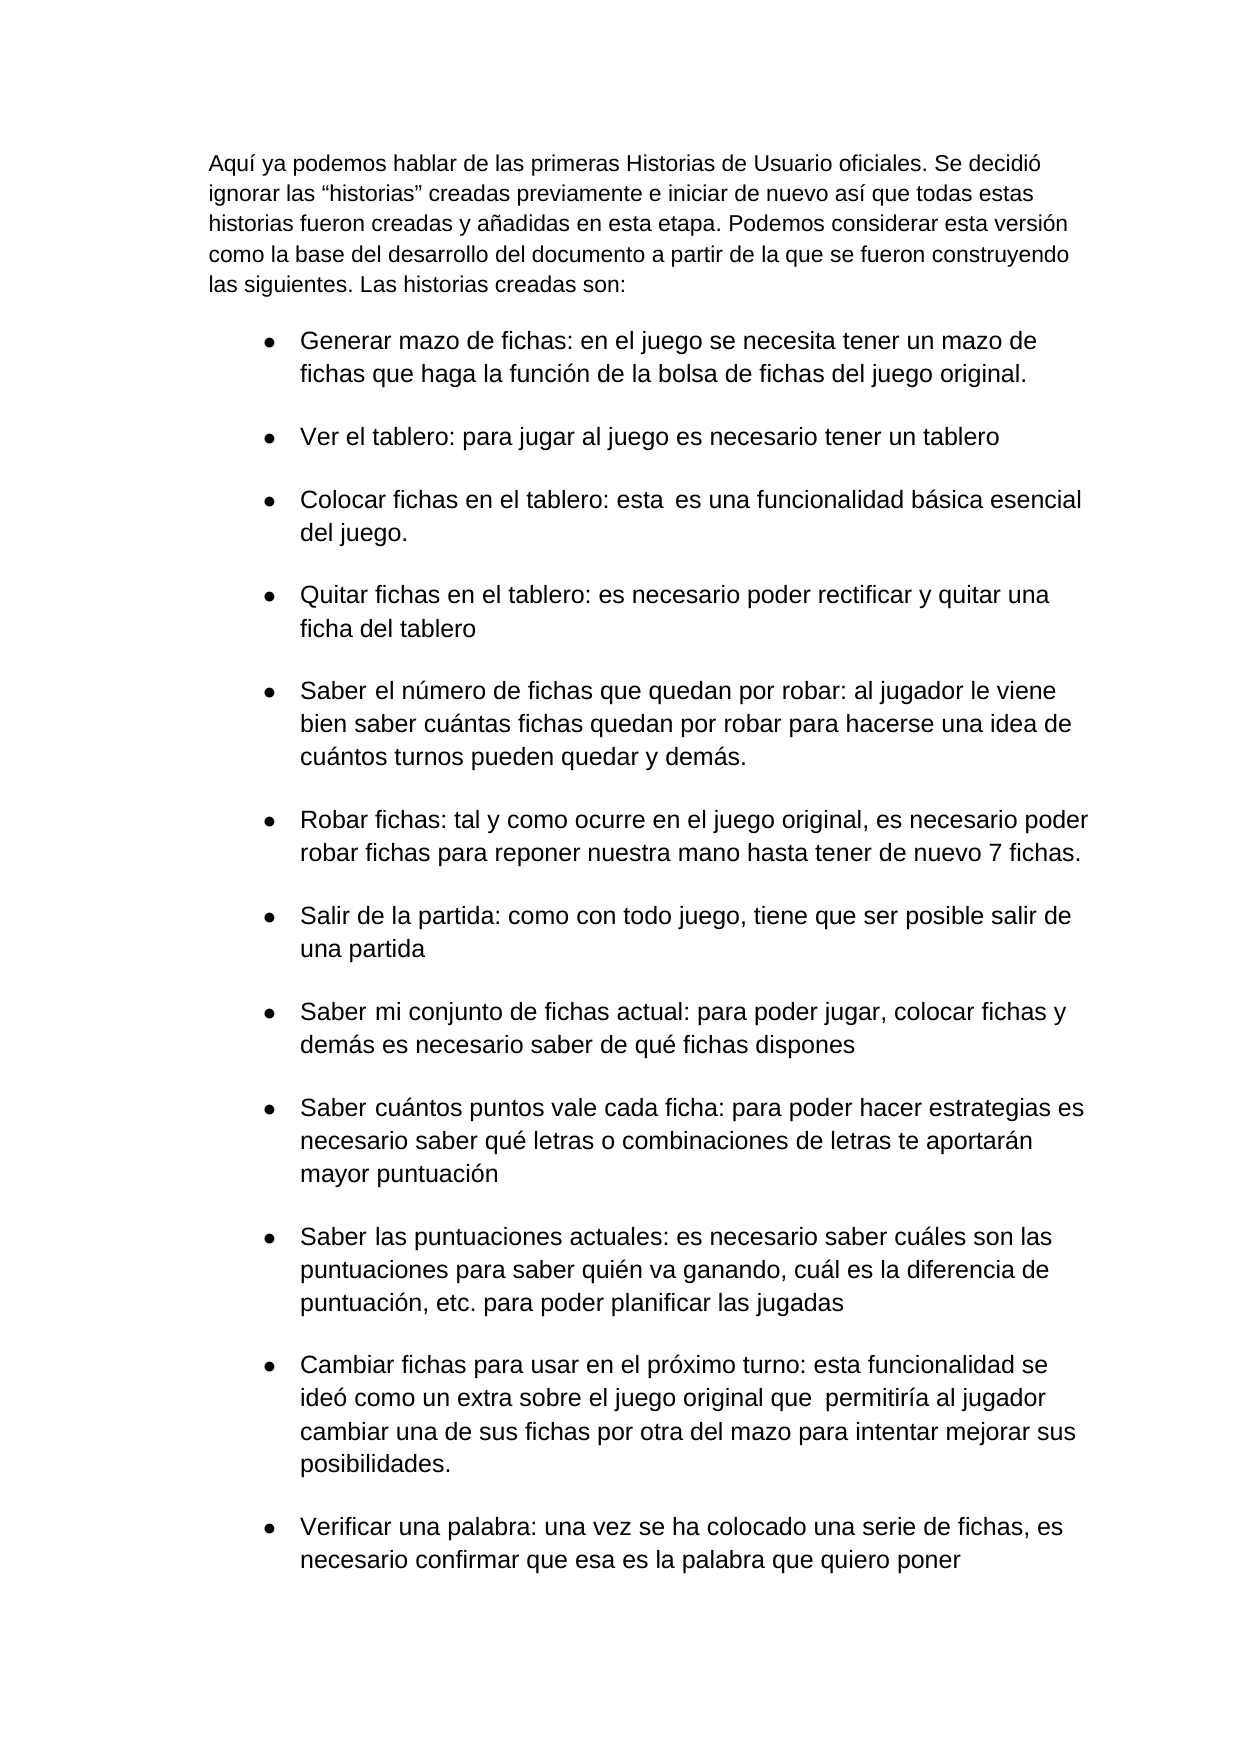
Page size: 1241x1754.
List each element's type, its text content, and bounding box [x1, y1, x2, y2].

list Robar fichas: tal y como ocurre en el juego original, es necesario poder robar fichas para reponer nuestra mano hasta tener de nuevo 7 fichas. [262, 805, 1090, 897]
list Generar mazo de fichas: en el juego se necesita tener un mazo de fichas que haga la función de la bolsa de fichas del juego original. [262, 326, 1090, 418]
list Saber cuántos puntos vale cada ficha: para poder hacer estrategias es necesario saber qué letras o combinaciones de letras te aportarán mayor puntuación [262, 1093, 1090, 1218]
text Aquí ya podemos hablar de las primeras Historias de Usuario oficiales. Se decidió ignorar las “historias” creadas previamente e iniciar de nuevo así que todas estas historias fueron creadas y añadidas en esta etapa. Podemos considerar esta versión como la base del desarrollo del documento a partir de la que se fueron construyendo las siguientes. Las historias creadas son: [208, 150, 1090, 297]
list Saber las puntuaciones actuales: es necesario saber cuáles son las puntuaciones para saber quién va ganando, cuál es la diferencia de puntuación, etc. para poder planificar las jugadas [262, 1222, 1090, 1347]
list Verificar una palabra: una vez se ha colocado una serie de fichas, es necesario confirmar que esa es la palabra que quiero poner [262, 1512, 1090, 1604]
list Saber mi conjunto de fichas actual: para poder jugar, colocar fichas y demás es necesario saber de qué fichas dispones [262, 997, 1090, 1089]
list Cambiar fichas para usar en el próximo turno: esta funcionalidad se ideó como un extra sobre el juego original que permitiría al jugador cambiar una de sus fichas por otra del mazo para intentar mejorar sus posibilidades. [262, 1350, 1090, 1508]
list Saber el número de fichas que quedan por robar: al jugador le viene bien saber cuántas fichas quedan por robar para hacerse una idea de cuántos turnos pueden quedar y demás. [262, 676, 1090, 801]
list Ver el tablero: para jugar al juego es necesario tener un tablero [262, 422, 1090, 481]
list Quitar fichas en el tablero: es necesario poder rectificar y quitar una ficha del tablero [262, 581, 1090, 672]
list Colocar fichas en el tablero: esta es una funcionalidad básica esencial del juego. [262, 485, 1090, 577]
list Salir de la partida: como con todo juego, tiene que ser posible salir de una partida [262, 901, 1090, 993]
